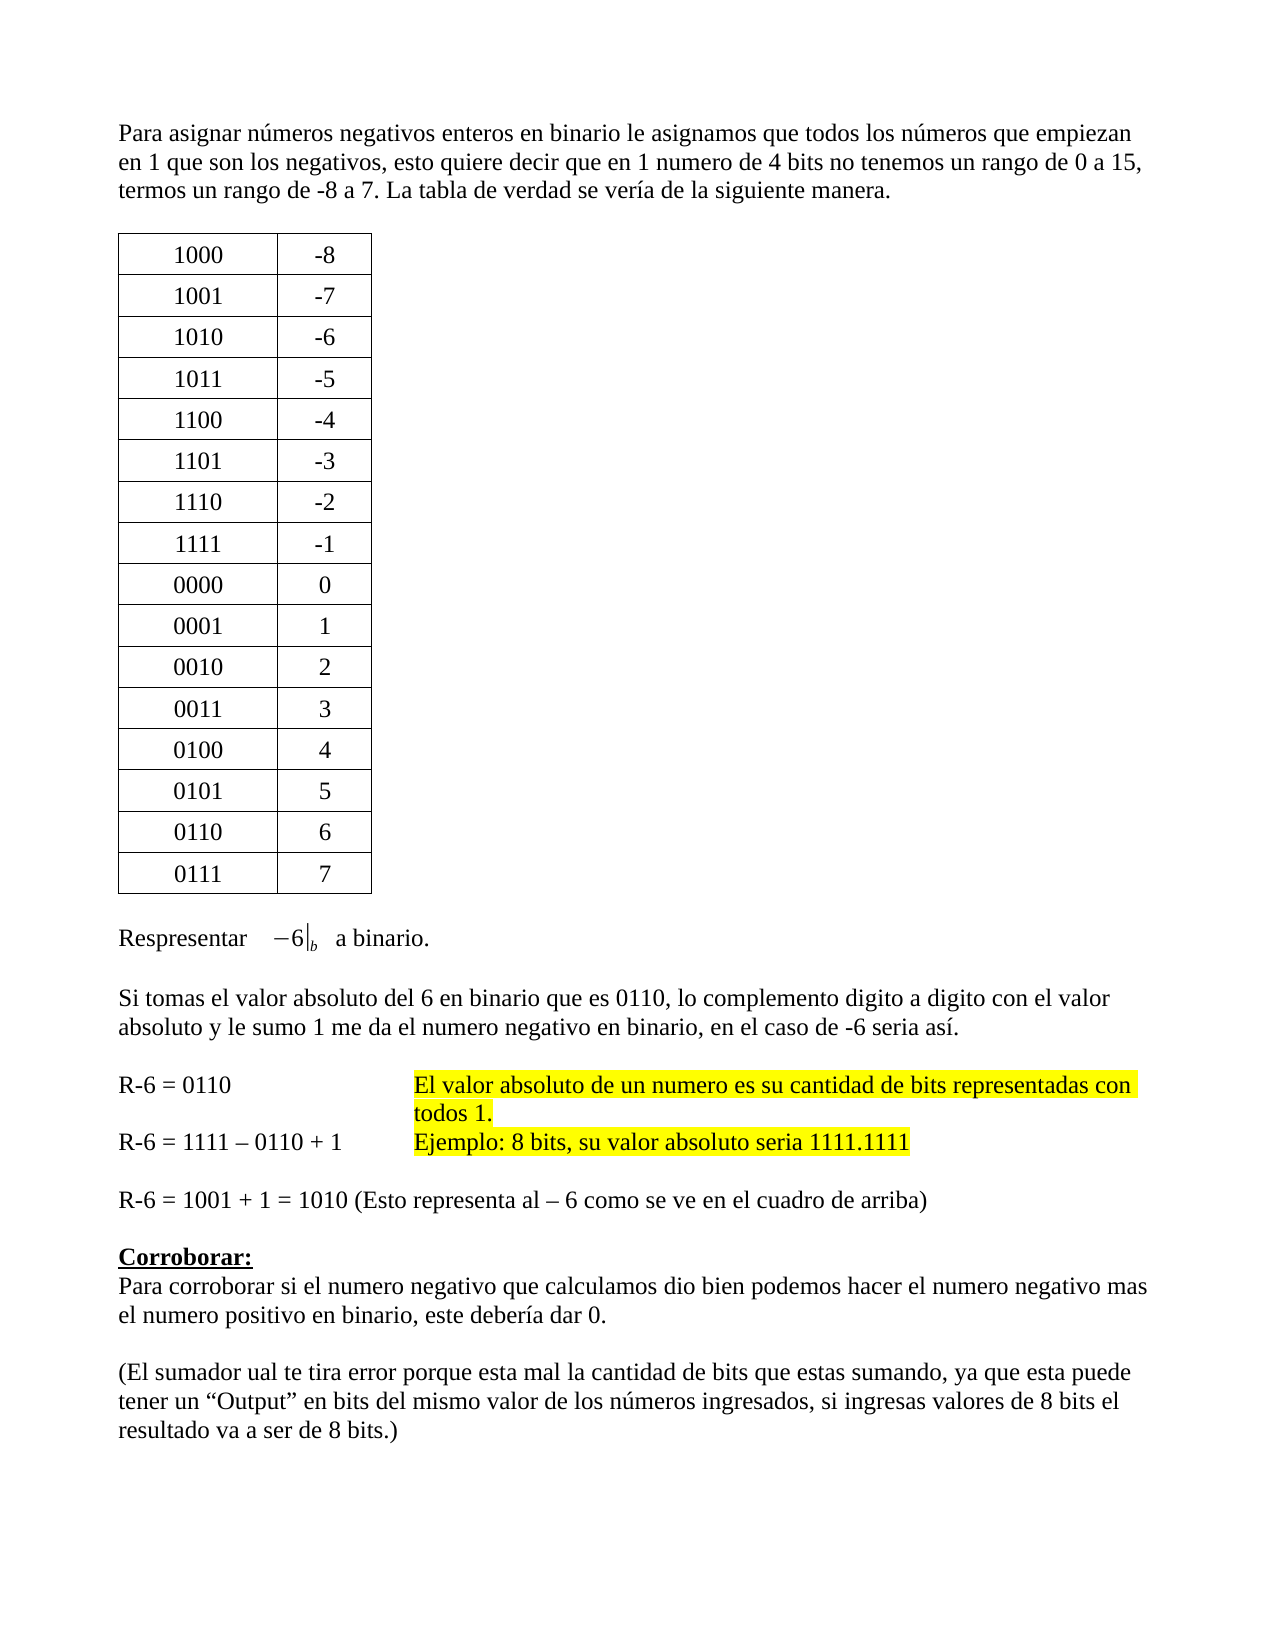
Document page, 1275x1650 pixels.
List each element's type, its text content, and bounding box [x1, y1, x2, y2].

table_cell 4 [278, 729, 371, 769]
table_cell 5 [278, 770, 371, 811]
table_cell 0111 [119, 853, 277, 893]
table_cell -5 [278, 358, 371, 398]
table_cell 1 [278, 605, 371, 646]
table_cell -7 [278, 275, 371, 316]
table_cell 0010 [119, 647, 277, 687]
table_cell 0101 [119, 770, 277, 811]
table_cell 1010 [119, 317, 277, 357]
table_cell 3 [278, 688, 371, 728]
text Corroborar: [118, 1242, 1157, 1271]
table_cell 7 [278, 853, 371, 893]
text R-6 = 1001 + 1 = 1010 (Esto representa al – 6 como se ve en el cuadro de arriba) [118, 1185, 1157, 1213]
table_cell 0001 [119, 605, 277, 646]
table_cell 1001 [119, 275, 277, 316]
text Para asignar números negativos enteros en binario le asignamos que todos los números que empiezan en 1 que son los negativos, esto quiere decir que en 1 numero de 4 bits no tenemos un rango de 0 a 15, termos un rango de -8 a 7. La tabla de verdad se vería de la siguiente manera. [118, 118, 1157, 204]
table_cell 0100 [119, 729, 277, 769]
table_cell -3 [278, 440, 371, 481]
table_cell -1 [278, 523, 371, 563]
table_header 1000 [119, 234, 277, 274]
text Si tomas el valor absoluto del 6 en binario que es 0110, lo complemento digito a digito con el valor absoluto y le sumo 1 me da el numero negativo en binario, en el caso de -6 seria así. [118, 983, 1157, 1041]
table_cell -6 [278, 317, 371, 357]
table_cell 0 [278, 564, 371, 604]
table_cell 0000 [119, 564, 277, 604]
table_cell 0011 [119, 688, 277, 728]
text R-6 = 1111 – 0110 + 1 Ejemplo: 8 bits, su valor absoluto seria 1111.1111 [118, 1127, 1157, 1156]
table_cell 1101 [119, 440, 277, 481]
text R-6 = 0110 El valor absoluto de un numero es su cantidad de bits representadas con [118, 1070, 1157, 1098]
table_cell 0110 [119, 812, 277, 852]
table_cell -4 [278, 399, 371, 439]
table_cell -2 [278, 482, 371, 522]
table_cell 1111 [119, 523, 277, 563]
text Para corroborar si el numero negativo que calculamos dio bien podemos hacer el numero negativo mas el numero positivo en binario, este debería dar 0. [118, 1271, 1157, 1328]
text Respresentar a binario. [118, 923, 1157, 955]
text (El sumador ual te tira error porque esta mal la cantidad de bits que estas sumando, ya que esta puede tener un “Output” en bits del mismo valor de los números ingresados, si ingresas valores de 8 bits el resultado va a ser de 8 bits.) [118, 1357, 1157, 1443]
table_cell 1110 [119, 482, 277, 522]
table_cell 6 [278, 812, 371, 852]
table_header -8 [278, 234, 371, 274]
table_cell 2 [278, 647, 371, 687]
text todos 1. [118, 1098, 1157, 1127]
table_cell 1011 [119, 358, 277, 398]
table_cell 1100 [119, 399, 277, 439]
